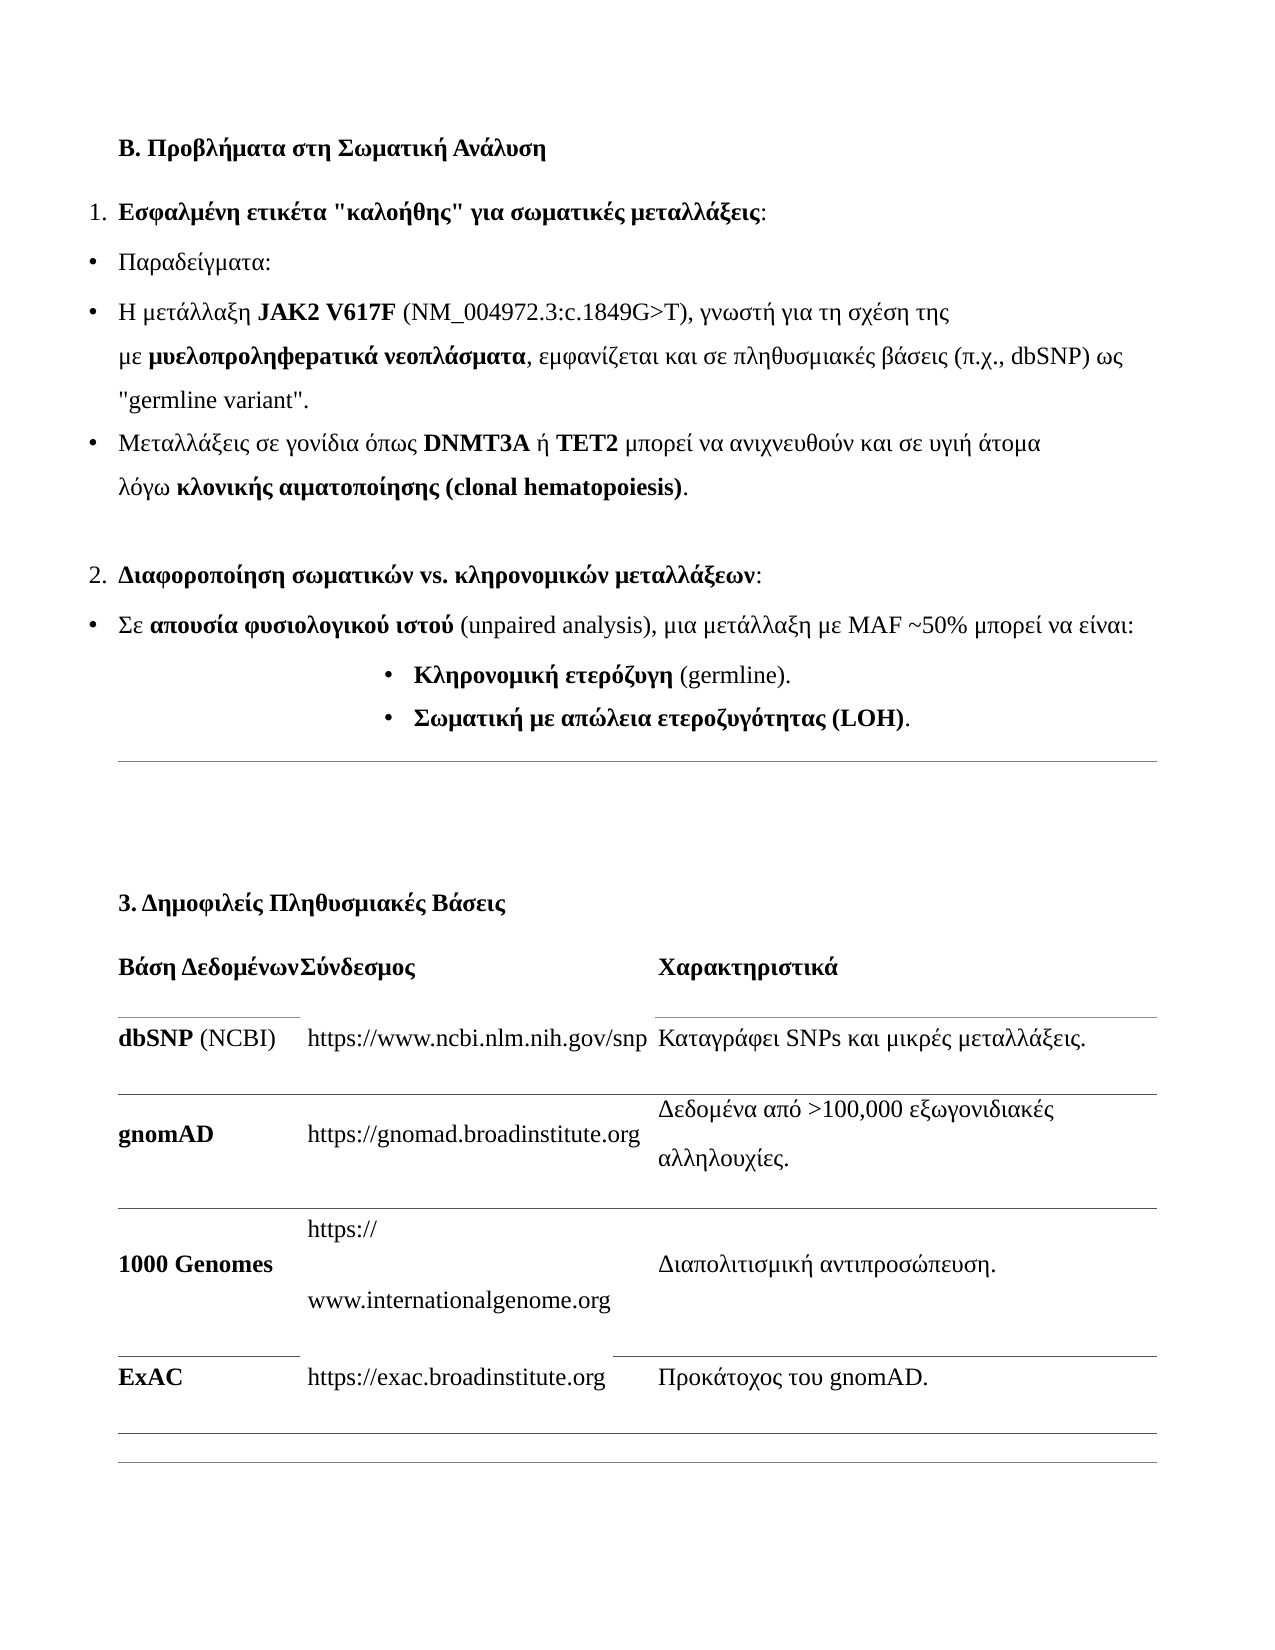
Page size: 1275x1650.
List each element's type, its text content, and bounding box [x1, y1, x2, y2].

table_cell Προκάτοχος του gnomAD. [658, 1357, 1157, 1433]
table_cell https://www.ncbi.nlm.nih.gov/snp [300, 1018, 658, 1094]
table_header Βάση Δεδομένων [118, 952, 300, 1017]
list Κληρονομική ετερόζυγη (germline). [384, 645, 1157, 688]
table_cell ExAC [118, 1357, 300, 1433]
table_header Σύνδεσμος [300, 952, 658, 1017]
list Εσφαλμένη ετικέτα "καλοήθης" για σωματικές μεταλλάξεις: [118, 182, 1157, 226]
list Διαφοροποίηση σωματικών vs. κληρονομικών μεταλλάξεων: [118, 545, 1157, 588]
list Σε απουσία φυσιολογικού ιστού (unpaired analysis), μια μετάλλαξη με MAF ~50% μπορεί να είναι: [118, 595, 1157, 638]
subtitle Β. Προβλήματα στη Σωματική Ανάλυση [118, 118, 1157, 162]
table_cell gnomAD [118, 1095, 300, 1208]
list Σωματική με απώλεια ετεροζυγότητας (LOH). [384, 688, 1157, 732]
table_cell https://exac.broadinstitute.org [300, 1357, 658, 1433]
subtitle 3. Δημοφιλείς Πληθυσμιακές Βάσεις [118, 888, 1157, 917]
list Μεταλλάξεις σε γονίδια όπως DNMT3A ή TET2 μπορεί να ανιχνευθούν και σε υγιή άτομα λόγω κλονικής αιματοποίησης (clonal hematopoiesis). [118, 413, 1157, 501]
table_cell Διαπολιτισμική αντιπροσώπευση. [658, 1209, 1157, 1356]
table_cell 1000 Genomes [118, 1209, 300, 1356]
table_header Χαρακτηριστικά [658, 952, 1157, 1017]
list Παραδείγματα: [118, 232, 1157, 276]
table_cell Δεδομένα από >100,000 εξωγονιδιακές αλληλουχίες. [658, 1095, 1157, 1208]
table_cell https://www.internationalgenome.org [300, 1209, 658, 1356]
table_cell Καταγράφει SNPs και μικρές μεταλλάξεις. [658, 1018, 1157, 1094]
table_cell https://gnomad.broadinstitute.org [300, 1095, 658, 1208]
table_cell dbSNP (NCBI) [118, 1018, 300, 1094]
list Η μετάλλαξη JAK2 V617F (NM_004972.3:c.1849G>T), γνωστή για τη σχέση της με μυελοπροληфераτικά νεοπλάσματα, εμφανίζεται και σε πληθυσμιακές βάσεις (π.χ., dbSNP) ως "germline variant". [118, 282, 1157, 413]
